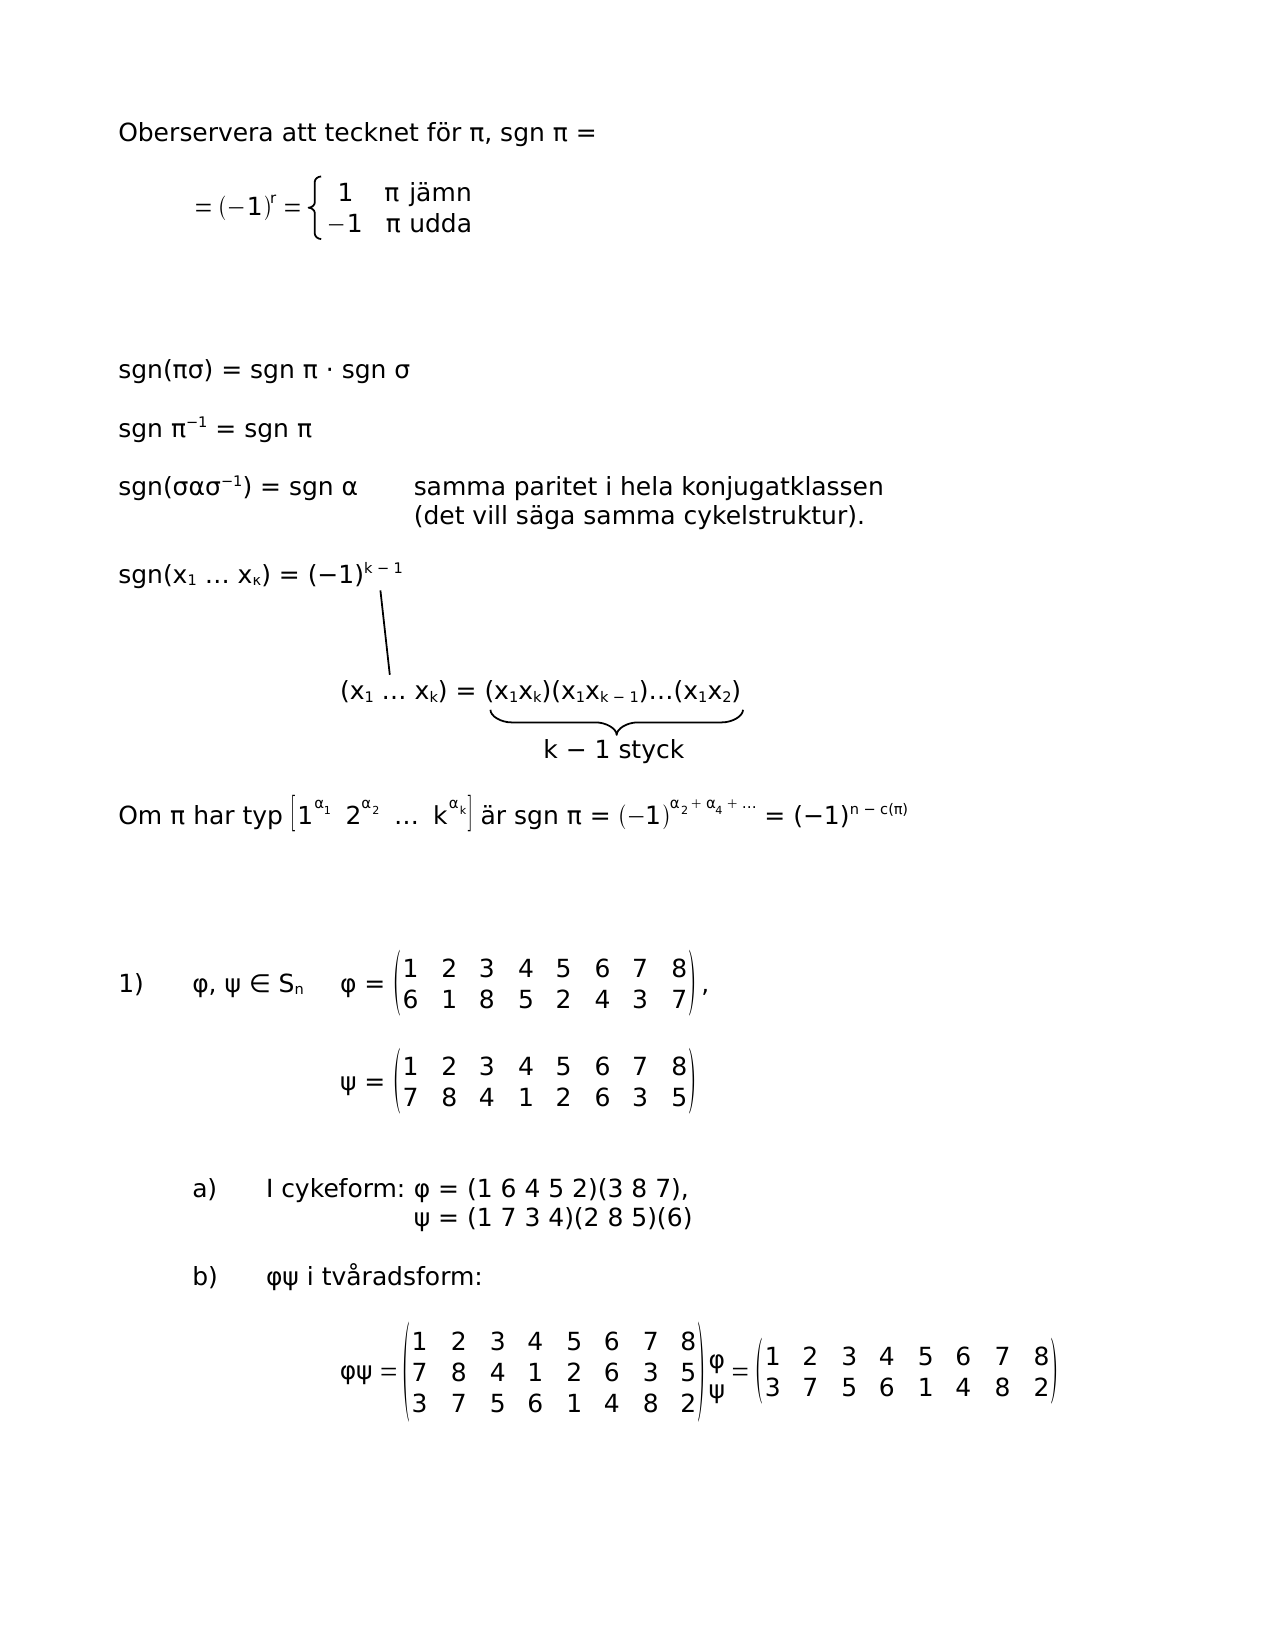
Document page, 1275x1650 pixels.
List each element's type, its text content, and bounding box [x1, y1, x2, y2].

text ψ = [118, 1047, 1157, 1116]
text b) φψ i tvåradsform: [118, 1262, 1157, 1291]
text k − 1 styck [118, 735, 1157, 764]
text Oberservera att tecknet för π, sgn π = [118, 118, 1157, 147]
text Om π har typ är sgn π = = (−1)n − c(π) [118, 793, 1157, 832]
text ψ = (1 7 3 4)(2 8 5)(6) [118, 1203, 1157, 1233]
text sgn(σασ−1) = sgn α samma paritet i hela konjugatklassen [118, 472, 1157, 502]
text (x1 … xk) = (x1xk)(x1xk − 1)…(x1x2) [118, 677, 1157, 706]
text sgn π−1 = sgn π [118, 414, 1157, 443]
text a) I cykeform: φ = (1 6 4 5 2)(3 8 7), [118, 1174, 1157, 1203]
text sgn(x1 … xκ) = (−1)k − 1 [118, 560, 1157, 589]
text 1) φ, ψ ∈ Sn φ = , [118, 949, 1157, 1018]
text sgn(πσ) = sgn π ⋅ sgn σ [118, 356, 1157, 385]
text (det vill säga samma cykelstruktur). [118, 502, 1157, 531]
